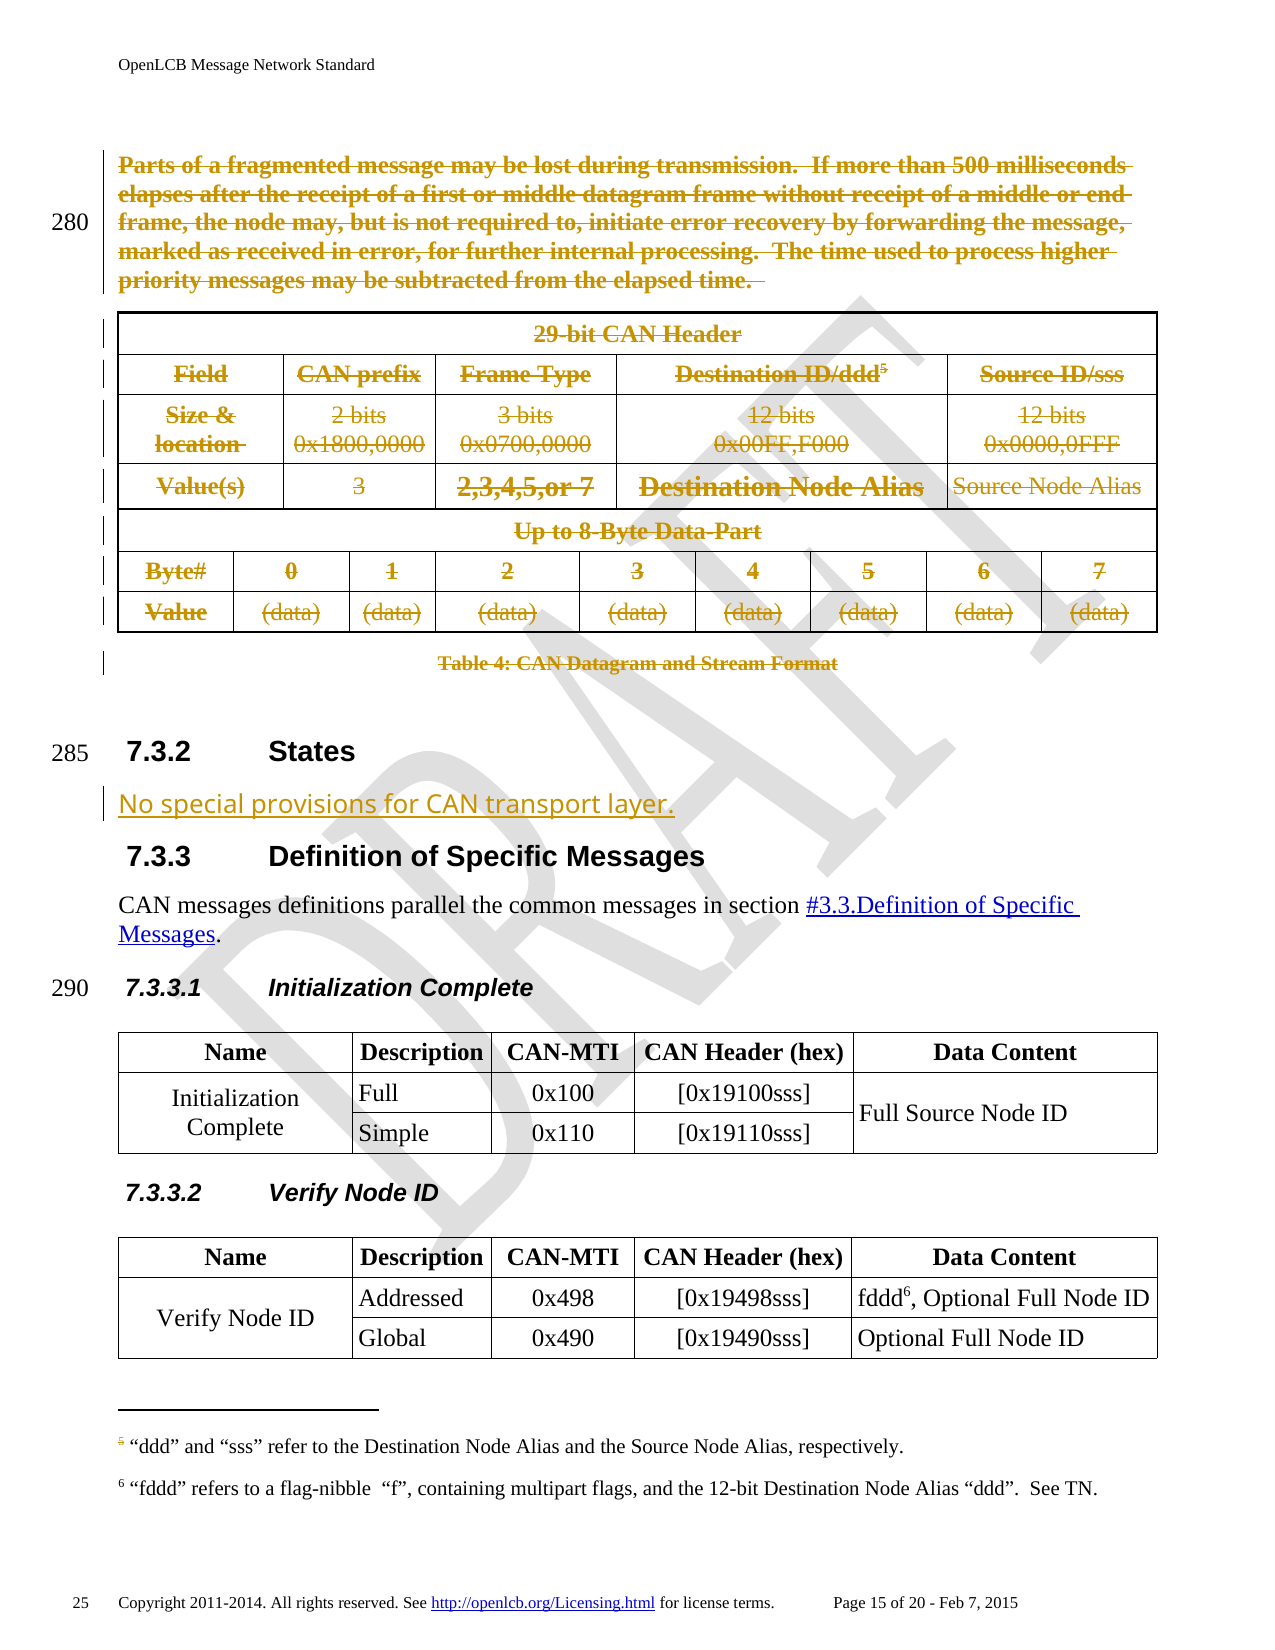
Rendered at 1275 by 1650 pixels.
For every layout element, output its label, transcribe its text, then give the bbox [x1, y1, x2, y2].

table_header CAN-MTI [492, 1238, 634, 1277]
text Parts of a fragmented message may be lost during transmission. If more than 500 milliseconds elapses after the receipt of a first or middle datagram frame without receipt of a middle or end frame, the node may, but is not required to, initiate error recovery by forwarding the message, marked as received in error, for further internal processing. The time used to process higher priority messages may be subtracted from the elapsed time. [118, 651, 553, 675]
table_cell Full Source Node ID [854, 1073, 1157, 1153]
table_cell Optional Full Node ID [852, 1318, 1157, 1358]
text No special provisions for CAN transport layer. [805, 786, 1157, 821]
table_header CAN Header (hex) [635, 1238, 851, 1277]
table_cell Full [353, 1073, 491, 1112]
subtitle Verify Node ID [118, 1178, 418, 1206]
subtitle [896, 734, 1157, 768]
table_header Data Content [854, 1033, 1157, 1072]
text CAN messages definitions parallel the common messages in section #3.3.Definition of Specific Messages. [118, 890, 470, 948]
subtitle Definition of Specific Messages [687, 839, 829, 872]
text No special provisions for CAN transport layer. [379, 786, 485, 816]
table_header CAN-MTI [492, 1033, 594, 1072]
subtitle Initialization Complete [228, 973, 413, 1001]
table_cell 0x490 [492, 1318, 634, 1358]
table_cell Simple [368, 1113, 491, 1153]
subtitle States [118, 734, 617, 768]
subtitle Initialization Complete [538, 973, 688, 1001]
text No special provisions for CAN transport layer. [499, 786, 639, 816]
table_cell 0x100 [514, 1073, 634, 1112]
subtitle Verify Node ID [433, 1178, 490, 1205]
table_header Description [353, 1033, 476, 1072]
text CAN messages definitions parallel the common messages in section #3.3.Definition of Specific Messages. [722, 890, 1157, 948]
table_cell [0x19490sss] [635, 1318, 851, 1358]
subtitle Definition of Specific Messages [542, 839, 689, 872]
text CAN messages definitions parallel the common messages in section #3.3.Definition of Specific Messages. [554, 890, 734, 948]
table_cell [0x19498sss] [635, 1278, 851, 1317]
table_cell 0x498 [492, 1278, 634, 1317]
subtitle Definition of Specific Messages [118, 839, 394, 872]
text No special provisions for CAN transport layer. [118, 786, 368, 816]
table_cell [0x19100sss] [635, 1073, 853, 1112]
table_header CAN Header (hex) [635, 1033, 853, 1072]
table_cell Addressed [353, 1278, 491, 1317]
text No special provisions for CAN transport layer. [694, 786, 797, 821]
table_header Description [353, 1238, 491, 1277]
table_header Name [119, 1033, 284, 1072]
table_cell [492, 1113, 506, 1153]
table_cell Initialization Complete [119, 1073, 352, 1153]
table_header CAN-MTI [598, 1033, 634, 1053]
table_cell fddd, Optional Full Node ID [852, 1278, 1157, 1317]
text Parts of a fragmented message may be lost during transmission. If more than 500 milliseconds elapses after the receipt of a first or middle datagram frame without receipt of a middle or end frame, the node may, but is not required to, initiate error recovery by forwarding the message, marked as received in error, for further internal processing. The time used to process higher priority messages may be subtracted from the elapsed time. [118, 150, 1157, 294]
table_cell Verify Node ID [119, 1278, 352, 1358]
subtitle Definition of Specific Messages [404, 839, 526, 872]
table_header Name [119, 1238, 352, 1277]
table_header Data Content [852, 1238, 1157, 1277]
subtitle [728, 734, 887, 768]
table_cell [492, 1097, 500, 1112]
subtitle Verify Node ID [502, 1178, 1157, 1206]
table_cell Global [353, 1318, 491, 1358]
subtitle Definition of Specific Messages [835, 839, 1157, 872]
subtitle Initialization Complete [432, 973, 523, 1001]
table_header [288, 1033, 352, 1072]
table_cell Simple [353, 1141, 365, 1153]
subtitle Initialization Complete [118, 973, 213, 1001]
subtitle [614, 734, 713, 768]
text CAN messages definitions parallel the common messages in section #3.3.Definition of Specific Messages. [455, 890, 527, 930]
table_cell 0x110 [531, 1113, 634, 1153]
subtitle Initialization Complete [705, 973, 1157, 1001]
table_cell [0x19110sss] [635, 1113, 853, 1153]
